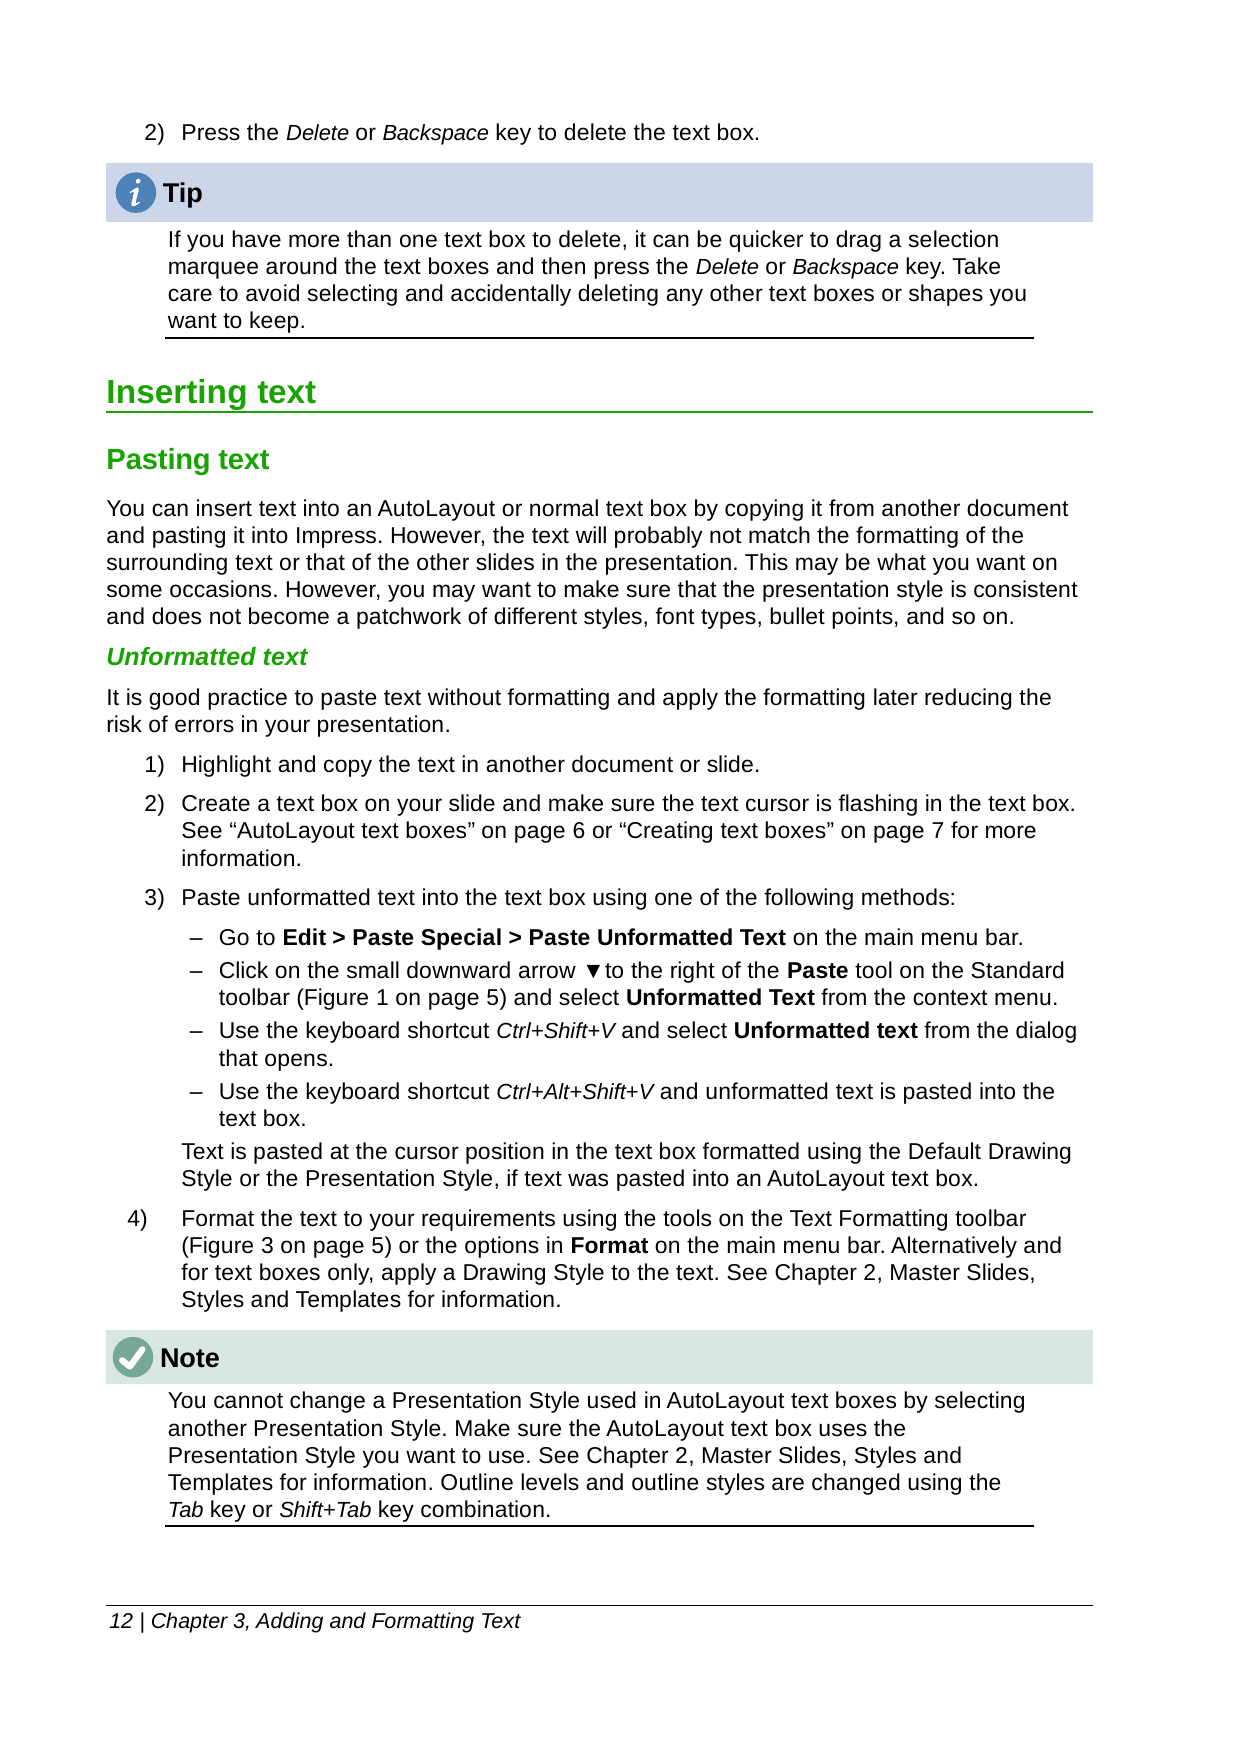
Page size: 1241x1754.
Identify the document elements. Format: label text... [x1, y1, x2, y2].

list Click on the small downward arrow ▼to the right of the Paste tool on the Standard toolbar (Figure 1 on page 5) and select Unformatted Text from the context menu. [189, 956, 1093, 1011]
text You can insert text into an AutoLayout or normal text box by copying it from another document and pasting it into Impress. However, the text will probably not match the formatting of the surrounding text or that of the other slides in the presentation. This may be what you want on some occasions. However, you may want to make sure that the presentation style is consistent and does not become a patchwork of different styles, font types, bullet points, and so on. [106, 494, 1093, 629]
list Go to Edit > Paste Special > Paste Unformatted Text on the main menu bar. [189, 923, 1093, 950]
list Format the text to your requirements using the tools on the Text Formatting toolbar (Figure 3 on page 5) or the options in Format on the main menu bar. Alternatively and for text boxes only, apply a Drawing Style to the text. See Chapter 2, Master Slides, Styles and Templates for information. [148, 1204, 1093, 1313]
text You cannot change a Presentation Style used in AutoLayout text boxes by selecting another Presentation Style. Make sure the AutoLayout text box uses the Presentation Style you want to use. See Chapter 2, Master Slides, Styles and Templates for information. Outline levels and outline styles are changed using the Tab key or Shift+Tab key combination. [164, 1384, 1034, 1527]
text If you have more than one text box to delete, it can be quicker to drag a selection marquee around the text boxes and then press the Delete or Backspace key. Take care to avoid selecting and accidentally deleting any other text boxes or shapes you want to keep. [164, 222, 1034, 339]
subtitle Note [106, 1330, 1093, 1384]
subtitle Tip [106, 163, 1093, 222]
list Highlight and copy the text in another document or slide. [164, 750, 1093, 777]
subtitle Unformatted text [106, 642, 1093, 671]
list Use the keyboard shortcut Ctrl+Alt+Shift+V and unformatted text is pasted into the text box. [189, 1077, 1093, 1131]
list Text is pasted at the cursor position in the text box formatted using the Default Drawing Style or the Presentation Style, if text was pasted into an AutoLayout text box. [181, 1138, 1093, 1192]
list Use the keyboard shortcut Ctrl+Shift+V and select Unformatted text from the dialog that opens. [189, 1017, 1093, 1071]
list Press the Delete or Backspace key to delete the text box. [164, 118, 1093, 145]
subtitle Pasting text [106, 442, 1093, 475]
list Create a text box on your slide and make sure the text cursor is flashing in the text box. See “AutoLayout text boxes” on page 6 or “Creating text boxes” on page 7 for more information. [164, 790, 1093, 871]
list Paste unformatted text into the text box using one of the following methods: [164, 883, 1093, 911]
text It is good practice to paste text without formatting and apply the formatting later reducing the risk of errors in your presentation. [106, 683, 1093, 738]
subtitle Inserting text [106, 372, 1093, 411]
